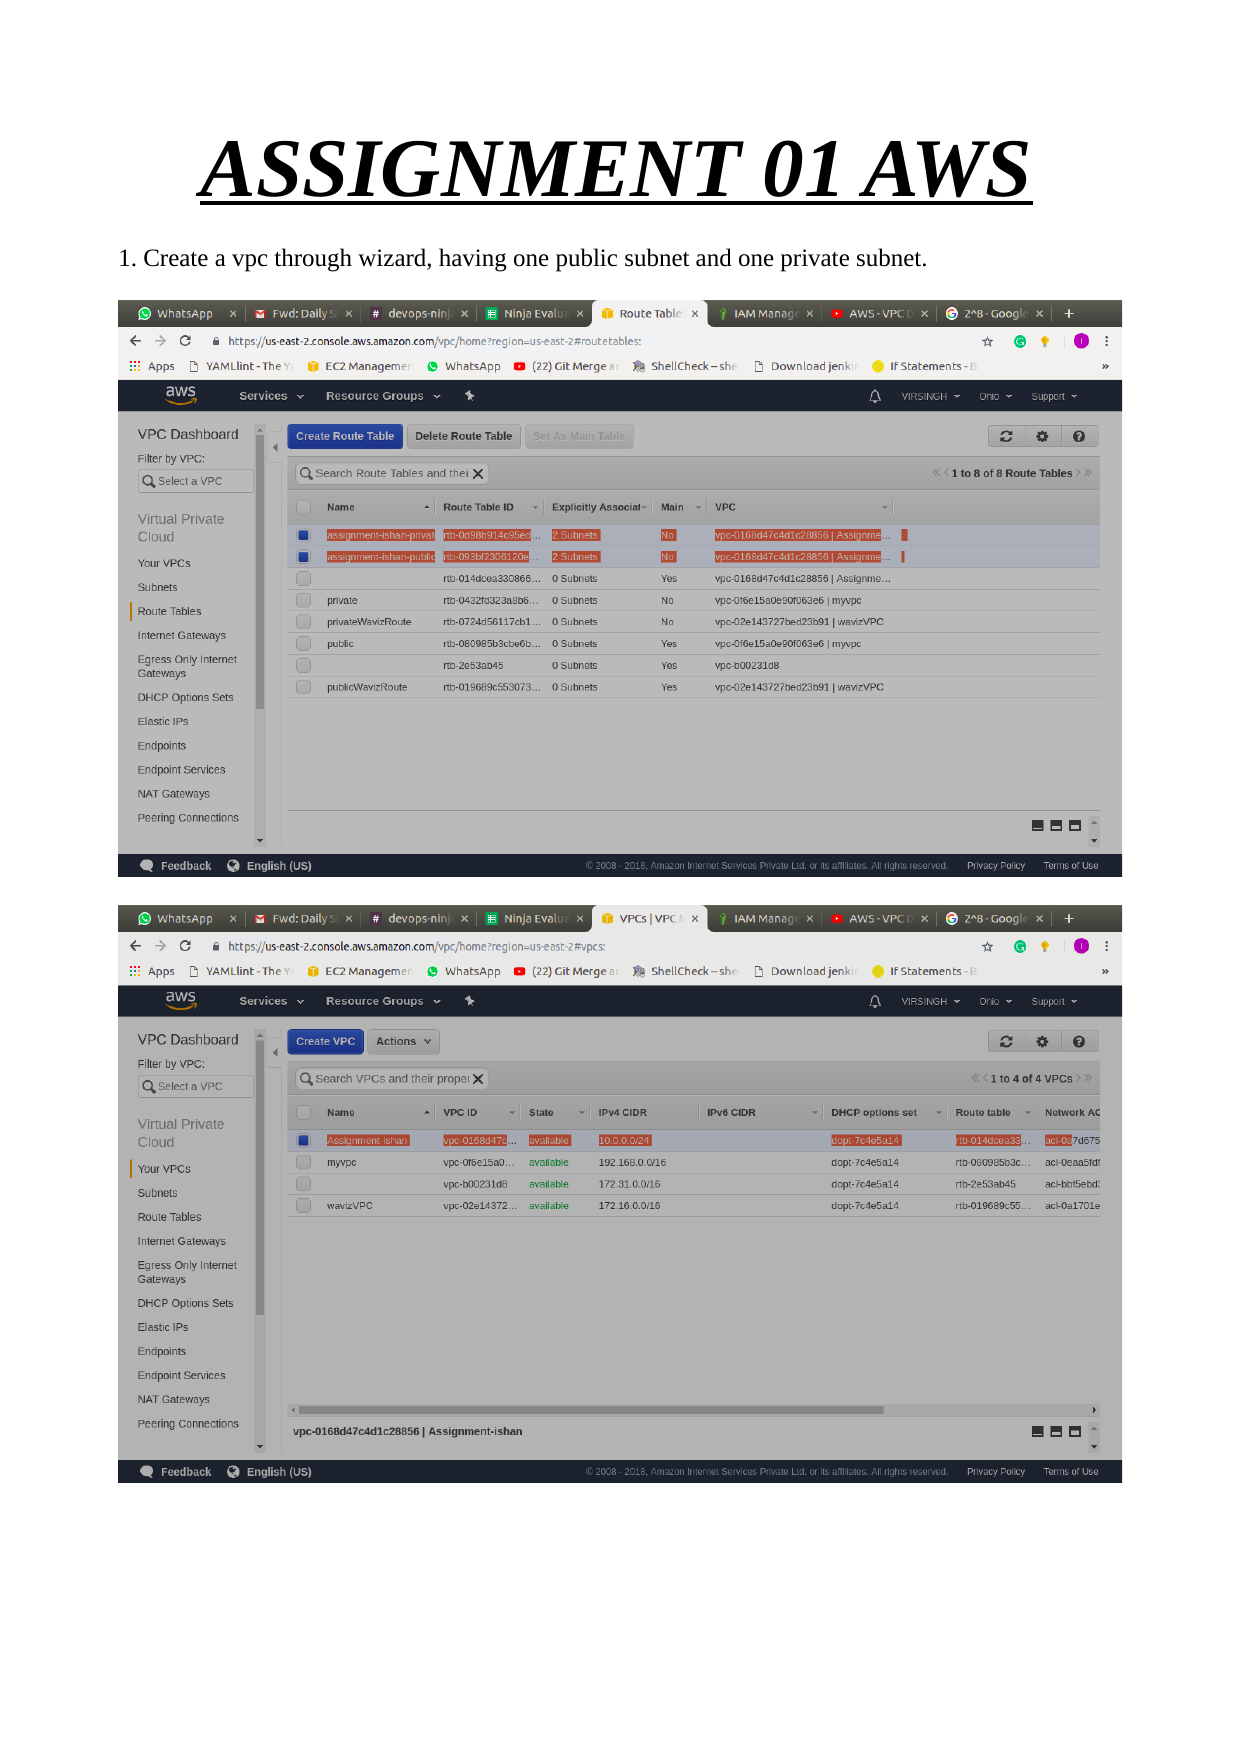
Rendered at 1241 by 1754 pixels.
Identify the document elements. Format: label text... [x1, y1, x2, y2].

picture [118, 905, 1123, 1483]
text 1. Create a vpc through wizard, having one public subnet and one private subnet. [118, 243, 1122, 271]
text ASSIGNMENT 01 AWS [118, 118, 1122, 214]
picture [118, 300, 1123, 877]
